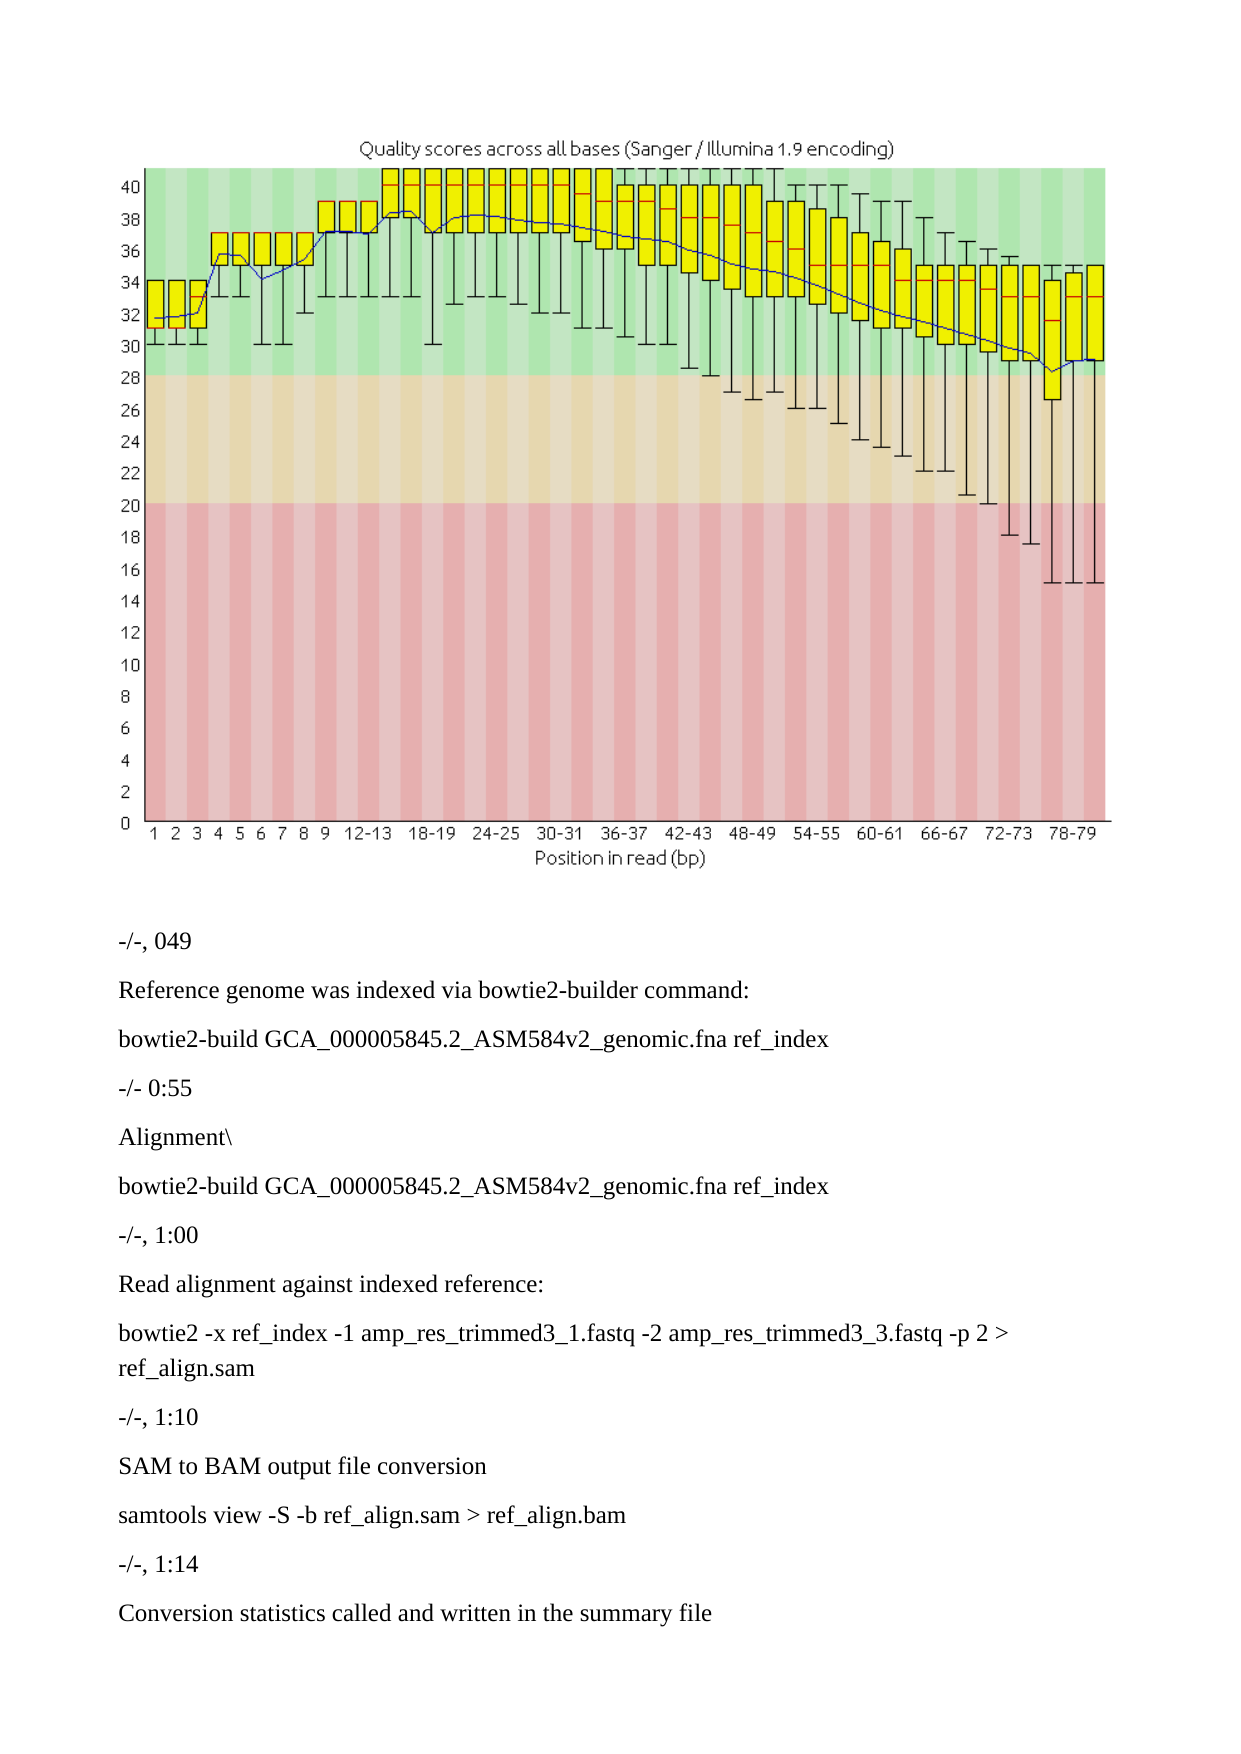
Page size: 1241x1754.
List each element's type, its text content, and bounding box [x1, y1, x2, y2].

text SAM to BAM output file conversion [118, 1451, 1122, 1480]
text Reference genome was indexed via bowtie2-builder command: [118, 975, 1122, 1004]
text -/- 0:55 [118, 1073, 1122, 1102]
text -/-, 1:10 [118, 1402, 1122, 1431]
text -/-, 1:00 [118, 1220, 1122, 1249]
text bowtie2-build GCA_000005845.2_ASM584v2_genomic.fna ref_index [118, 1024, 1122, 1053]
text -/-, 049 [118, 926, 1122, 954]
text -/-, 1:14 [118, 1549, 1122, 1578]
text Read alignment against indexed reference: [118, 1269, 1122, 1298]
text samtools view -S -b ref_align.sam > ref_align.bam [118, 1500, 1122, 1529]
text Alignment\ [118, 1122, 1122, 1151]
picture [118, 118, 1123, 871]
text bowtie2-build GCA_000005845.2_ASM584v2_genomic.fna ref_index [118, 1171, 1122, 1200]
text bowtie2 -x ref_index -1 amp_res_trimmed3_1.fastq -2 amp_res_trimmed3_3.fastq -p 2 > ref_align.sam [118, 1318, 1122, 1382]
text Conversion statistics called and written in the summary file [118, 1598, 1122, 1627]
